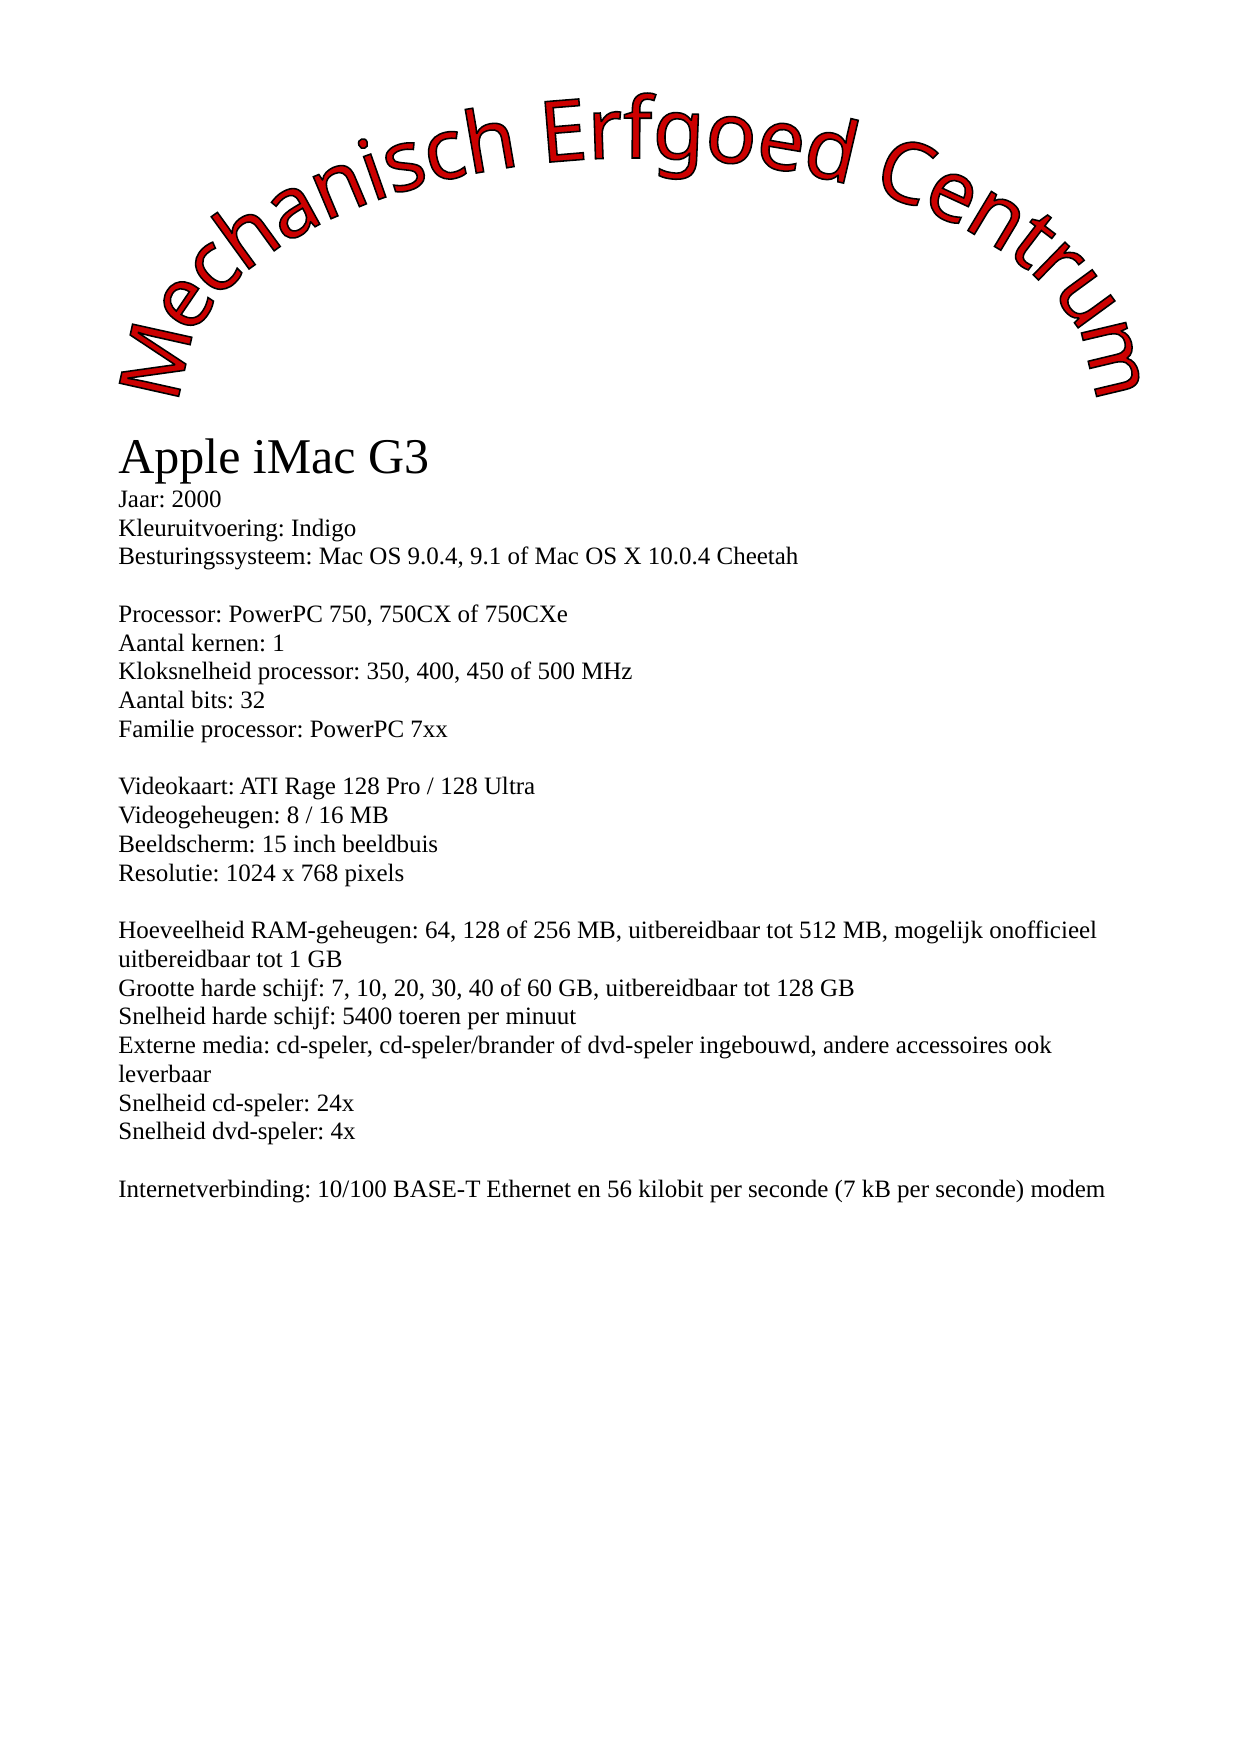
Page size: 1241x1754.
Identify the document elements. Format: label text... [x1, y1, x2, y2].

text Videogeheugen: 8 / 16 MB [118, 800, 1122, 829]
text Besturingssysteem: Mac OS 9.0.4, 9.1 of Mac OS X 10.0.4 Cheetah [118, 541, 1122, 570]
text Apple iMac G3 [118, 426, 1122, 484]
text Jaar: 2000 [118, 484, 1122, 513]
text Internetverbinding: 10/100 BASE-T Ethernet en 56 kilobit per seconde (7 kB per seconde) modem [118, 1174, 1122, 1203]
text Kleuruitvoering: Indigo [118, 513, 1122, 541]
text Snelheid dvd-speler: 4x [118, 1116, 1122, 1145]
text Aantal kernen: 1 [118, 628, 1122, 656]
text Processor: PowerPC 750, 750CX of 750CXe [118, 599, 1122, 628]
text Externe media: cd-speler, cd-speler/brander of dvd-speler ingebouwd, andere accessoires ook leverbaar [118, 1030, 1122, 1088]
text Videokaart: ATI Rage 128 Pro / 128 Ultra [118, 771, 1122, 800]
text Hoeveelheid RAM-geheugen: 64, 128 of 256 MB, uitbereidbaar tot 512 MB, mogelijk onofficieel uitbereidbaar tot 1 GB [118, 915, 1122, 973]
text Kloksnelheid processor: 350, 400, 450 of 500 MHz [118, 656, 1122, 685]
text Familie processor: PowerPC 7xx [118, 714, 1122, 743]
text Resolutie: 1024 x 768 pixels [118, 858, 1122, 886]
text Snelheid harde schijf: 5400 toeren per minuut [118, 1001, 1122, 1030]
text Grootte harde schijf: 7, 10, 20, 30, 40 of 60 GB, uitbereidbaar tot 128 GB [118, 973, 1122, 1001]
text Aantal bits: 32 [118, 685, 1122, 714]
text Snelheid cd-speler: 24x [118, 1088, 1122, 1116]
text Beeldscherm: 15 inch beeldbuis [118, 829, 1122, 858]
